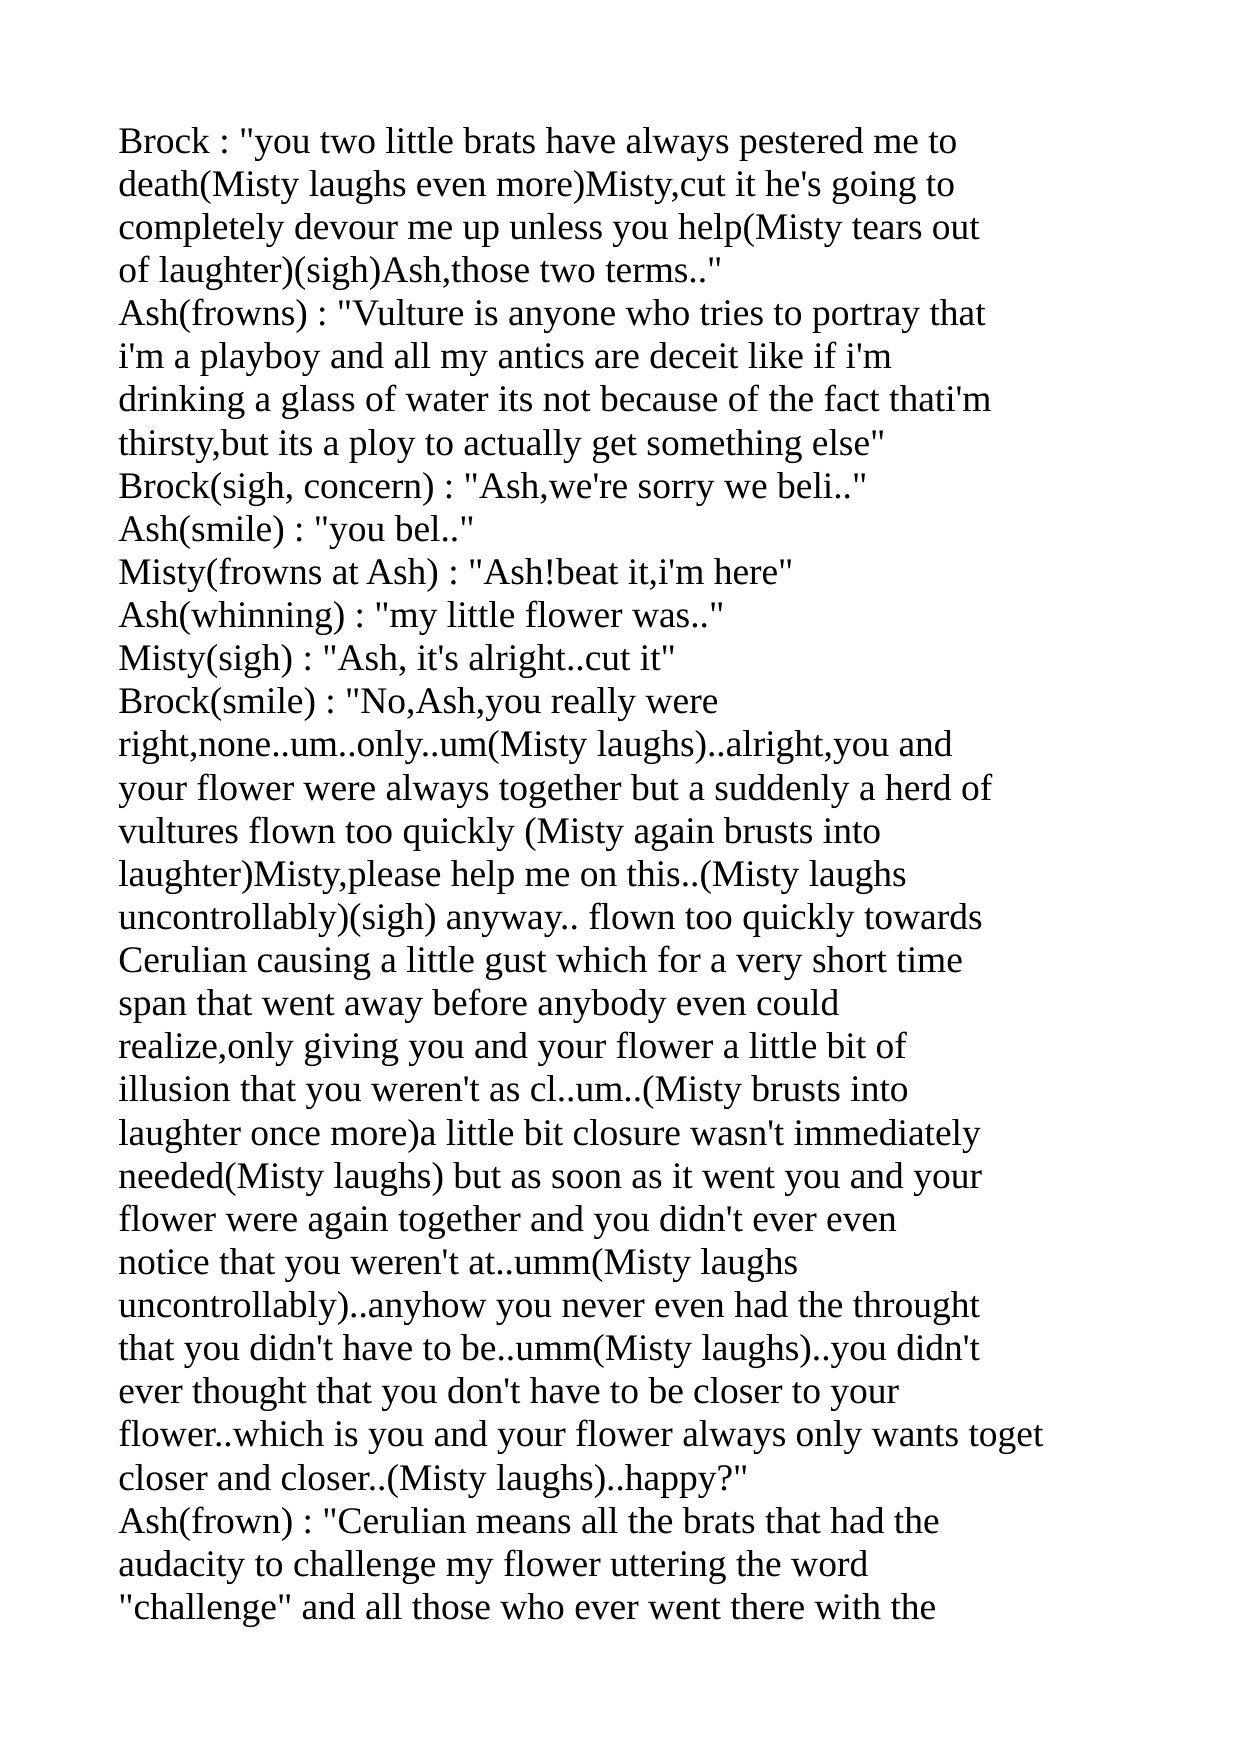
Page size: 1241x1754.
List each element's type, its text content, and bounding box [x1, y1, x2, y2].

text i'm a playboy and all my antics are deceit like if i'm [118, 334, 1122, 377]
text drinking a glass of water its not because of the fact thati'm thirsty,but its a ploy to actually get something else" [118, 377, 1122, 463]
text illusion that you weren't as cl..um..(Misty brusts into [118, 1067, 1122, 1110]
text Misty(frowns at Ash) : "Ash!beat it,i'm here" [118, 549, 1122, 592]
text uncontrollably)(sigh) anyway.. flown too quickly towards [118, 894, 1122, 937]
text right,none..um..only..um(Misty laughs)..alright,you and [118, 722, 1122, 765]
text Cerulian causing a little gust which for a very short time [118, 937, 1122, 981]
text Ash(frown) : "Cerulian means all the brats that had the [118, 1498, 1122, 1541]
text realize,only giving you and your flower a little bit of [118, 1024, 1122, 1067]
text span that went away before anybody even could [118, 981, 1122, 1024]
text laughter once more)a little bit closure wasn't immediately [118, 1110, 1122, 1153]
text vultures flown too quickly (Misty again brusts into [118, 808, 1122, 851]
text uncontrollably)..anyhow you never even had the throught [118, 1282, 1122, 1326]
text of laughter)(sigh)Ash,those two terms.." [118, 247, 1122, 291]
text audacity to challenge my flower uttering the word [118, 1541, 1122, 1584]
text that you didn't have to be..umm(Misty laughs)..you didn't [118, 1326, 1122, 1369]
text flower were again together and you didn't ever even [118, 1196, 1122, 1239]
text your flower were always together but a suddenly a herd of [118, 765, 1122, 808]
text Brock(smile) : "No,Ash,you really were [118, 679, 1122, 722]
text Brock : "you two little brats have always pestered me to [118, 118, 1122, 161]
text Brock(sigh, concern) : "Ash,we're sorry we beli.." [118, 463, 1122, 506]
text Ash(frowns) : "Vulture is anyone who tries to portray that [118, 291, 1122, 334]
text Misty(sigh) : "Ash, it's alright..cut it" [118, 636, 1122, 679]
text needed(Misty laughs) but as soon as it went you and your [118, 1153, 1122, 1196]
text laughter)Misty,please help me on this..(Misty laughs [118, 851, 1122, 894]
text ever thought that you don't have to be closer to your [118, 1369, 1122, 1412]
text Ash(whinning) : "my little flower was.." [118, 592, 1122, 636]
text "challenge" and all those who ever went there with the [118, 1584, 1122, 1627]
text notice that you weren't at..umm(Misty laughs [118, 1239, 1122, 1282]
text completely devour me up unless you help(Misty tears out [118, 204, 1122, 247]
text Ash(smile) : "you bel.." [118, 506, 1122, 549]
text death(Misty laughs even more)Misty,cut it he's going to [118, 161, 1122, 204]
text flower..which is you and your flower always only wants toget closer and closer..(Misty laughs)..happy?" [118, 1412, 1122, 1498]
